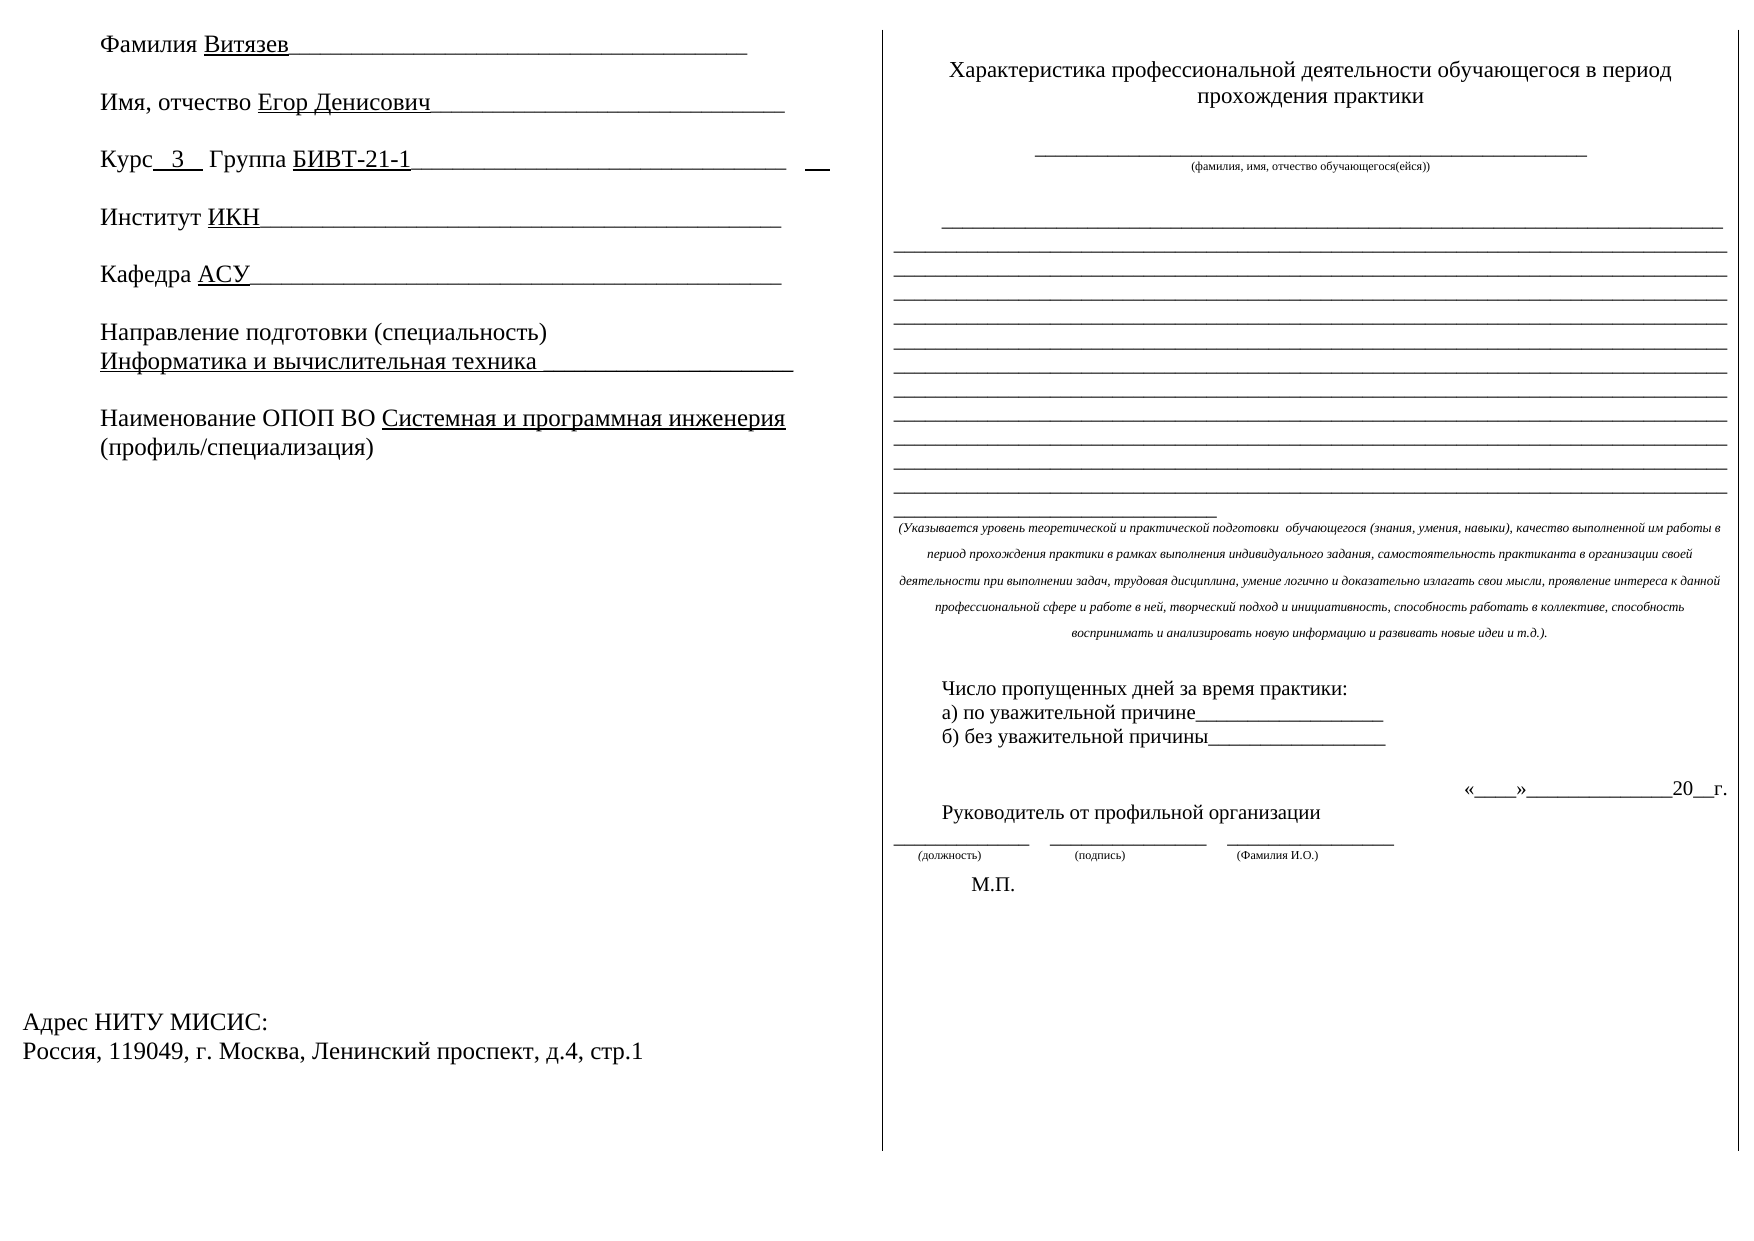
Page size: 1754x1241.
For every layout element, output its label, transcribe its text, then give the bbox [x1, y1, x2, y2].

table_header Фамилия Витязев____________________________________________ Имя, отчество Егор Денисович__________________________________ Курс 3 Группа БИВТ-21-1____________________________________ Институт ИКН__________________________________________________ Кафедра АСУ___________________________________________________ Направление подготовки (специальность) Информатика и вычислительная техника ________________________ Наименование ОПОП ВО Системная и программная инженерия (профиль/специализация) Адрес НИТУ МИСИС: Россия, 119049, г. Москва, Ленинский проспект, д.4, стр.1 [11, 30, 882, 1151]
table_header [1739, 30, 1754, 1151]
table_header Характеристика профессиональной деятельности обучающегося в период прохождения практики _____________________________________________________ (фамилия, имя, отчество обучающегося(ейся)) __________________________________________________________________________________________________________________________________________________________________________________________________________________________________________________________________________________________________________________________________________________________________________________________________________________________________________________________________________________________________________________________________________________________________________________________________________________________________________________________________________________________________________________________________________________________________________________________________________________________________________________________________________________________________________________________________________________________________________________________________________________________ (Указывается уровень теоретической и практической подготовки обучающегося (знания, умения, навыки), качество выполненной им работы в период прохождения практики в рамках выполнения индивидуального задания, самостоятельность практиканта в организации своей деятельности при выполнении задач, трудовая дисциплина, умение логично и доказательно излагать свои мысли, проявление интереса к данной профессиональной сфере и работе в ней, творческий подход и инициативность, способность работать в коллективе, способность воспринимать и анализировать новую информацию и развивать новые идеи и т.д.). Число пропущенных дней за время практики: а) по уважительной причине__________________ б) без уважительной причины_________________ «____»______________20__г. Руководитель от профильной организации _____________ _______________ ________________ (должность) (подпись) (Фамилия И.О.) М.П. [883, 30, 1738, 1151]
